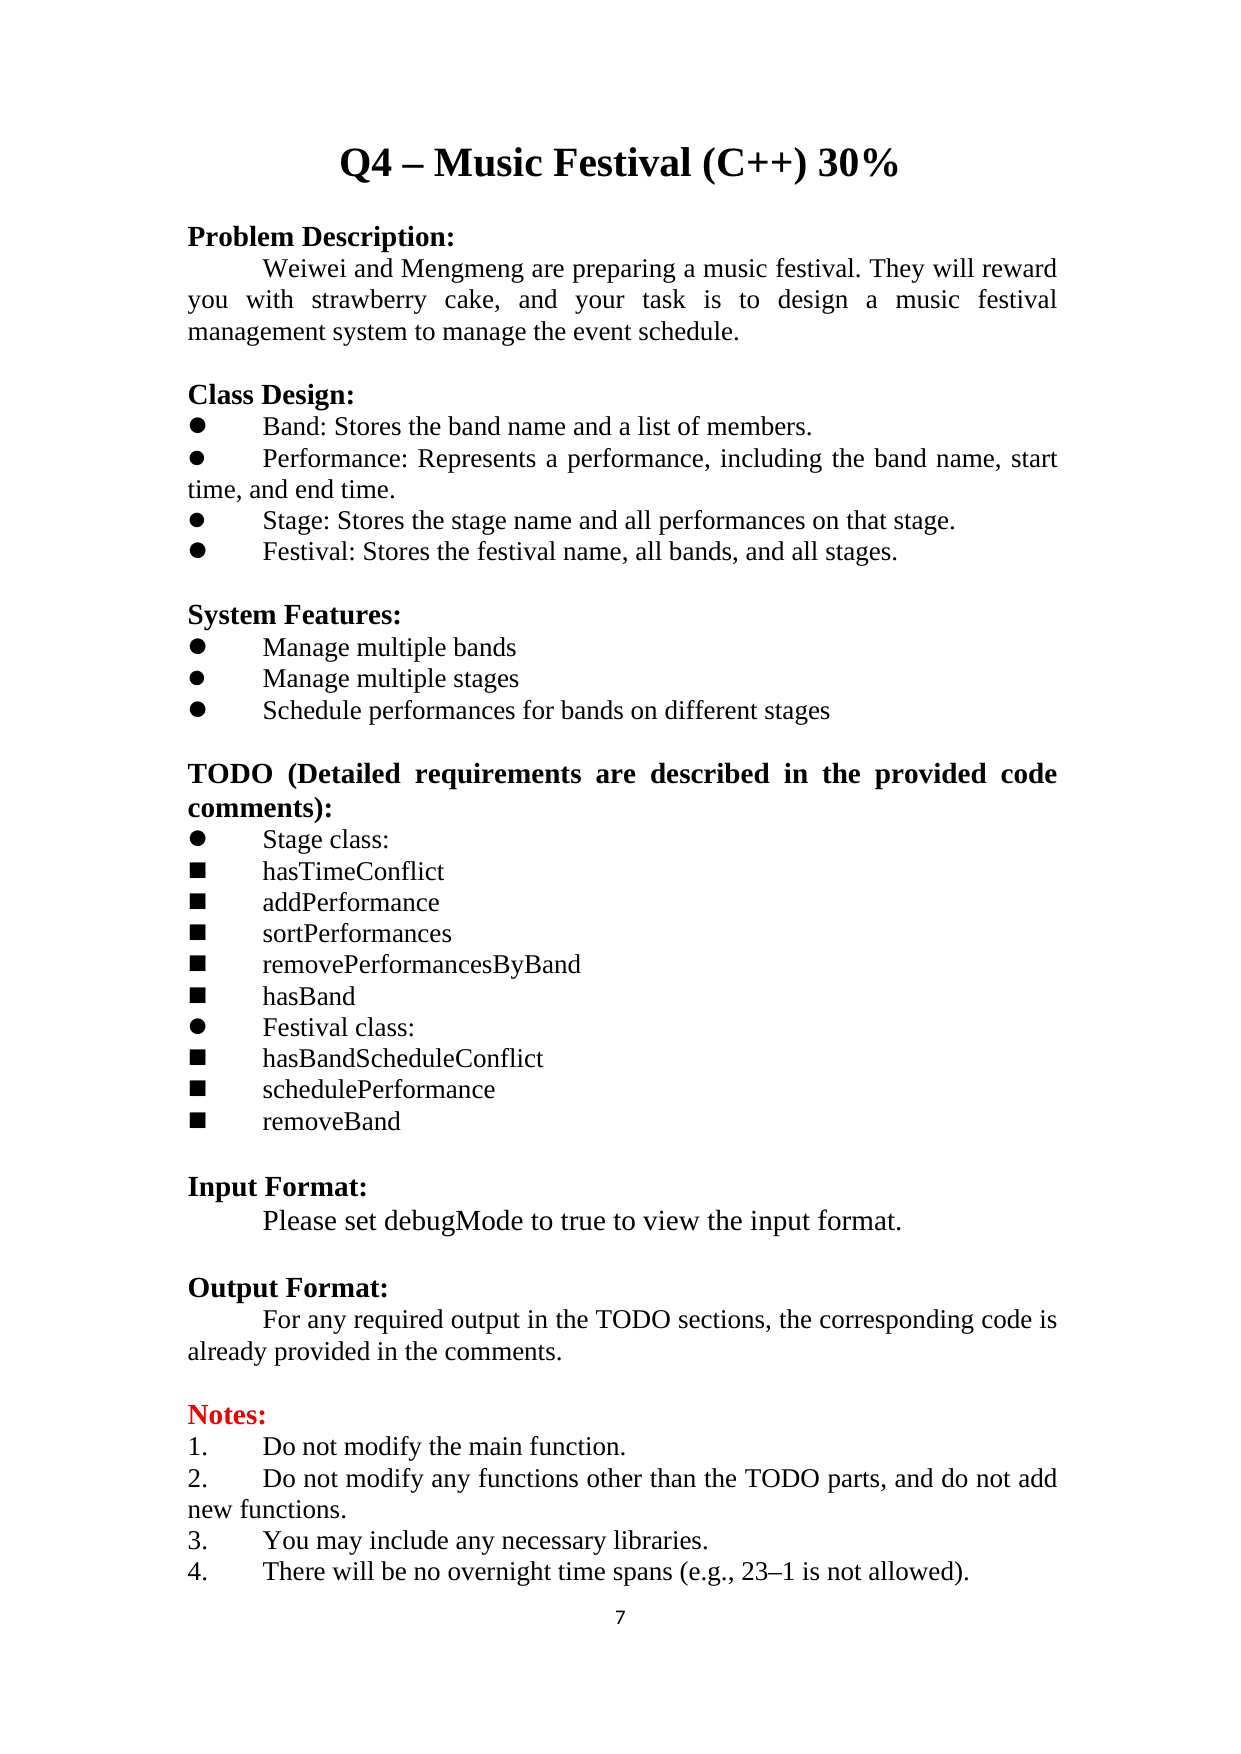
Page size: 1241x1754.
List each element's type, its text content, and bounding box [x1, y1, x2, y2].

text Problem Description: [187, 219, 1053, 252]
list Festival class: [187, 1011, 1059, 1042]
list Do not modify the main function. [187, 1431, 1059, 1462]
text Output Format: [187, 1270, 1053, 1303]
list Manage multiple bands [187, 631, 1059, 662]
list hasTimeConflict [187, 854, 1059, 886]
list hasBandScheduleConflict [187, 1042, 1059, 1073]
list hasBand [187, 979, 1059, 1011]
text Q4 – Music Festival (C++) 30% [187, 137, 1053, 185]
text Please set debugMode to true to view the input format. [187, 1203, 1053, 1236]
list Stage class: [187, 823, 1059, 854]
text Weiwei and Mengmeng are preparing a music festival. They will reward you with strawberry cake, and your task is to design a music festival management system to manage the event schedule. [187, 252, 1059, 346]
list You may include any necessary libraries. [187, 1524, 1059, 1555]
list removePerformancesByBand [187, 948, 1059, 979]
list Do not modify any functions other than the TODO parts, and do not add new functions. [187, 1462, 1059, 1524]
list Manage multiple stages [187, 662, 1059, 694]
text For any required output in the TODO sections, the corresponding code is already provided in the comments. [187, 1303, 1059, 1366]
list addPerformance [187, 886, 1059, 917]
list Festival: Stores the festival name, all bands, and all stages. [187, 535, 1059, 566]
text Input Format: [187, 1169, 1053, 1203]
text TODO (Detailed requirements are described in the provided code comments): [187, 756, 1059, 823]
list There will be no overnight time spans (e.g., 23–1 is not allowed). [187, 1555, 1059, 1586]
text Class Design: [187, 377, 1053, 410]
list sortPerformances [187, 917, 1059, 948]
list schedulePerformance [187, 1073, 1059, 1104]
text System Features: [187, 597, 1053, 631]
list Performance: Represents a performance, including the band name, start time, and end time. [187, 442, 1059, 504]
list Schedule performances for bands on different stages [187, 694, 1059, 725]
list Stage: Stores the stage name and all performances on that stage. [187, 504, 1059, 535]
text Notes: [187, 1397, 1053, 1431]
list removeBand [187, 1104, 1059, 1136]
list Band: Stores the band name and a list of members. [187, 410, 1059, 442]
